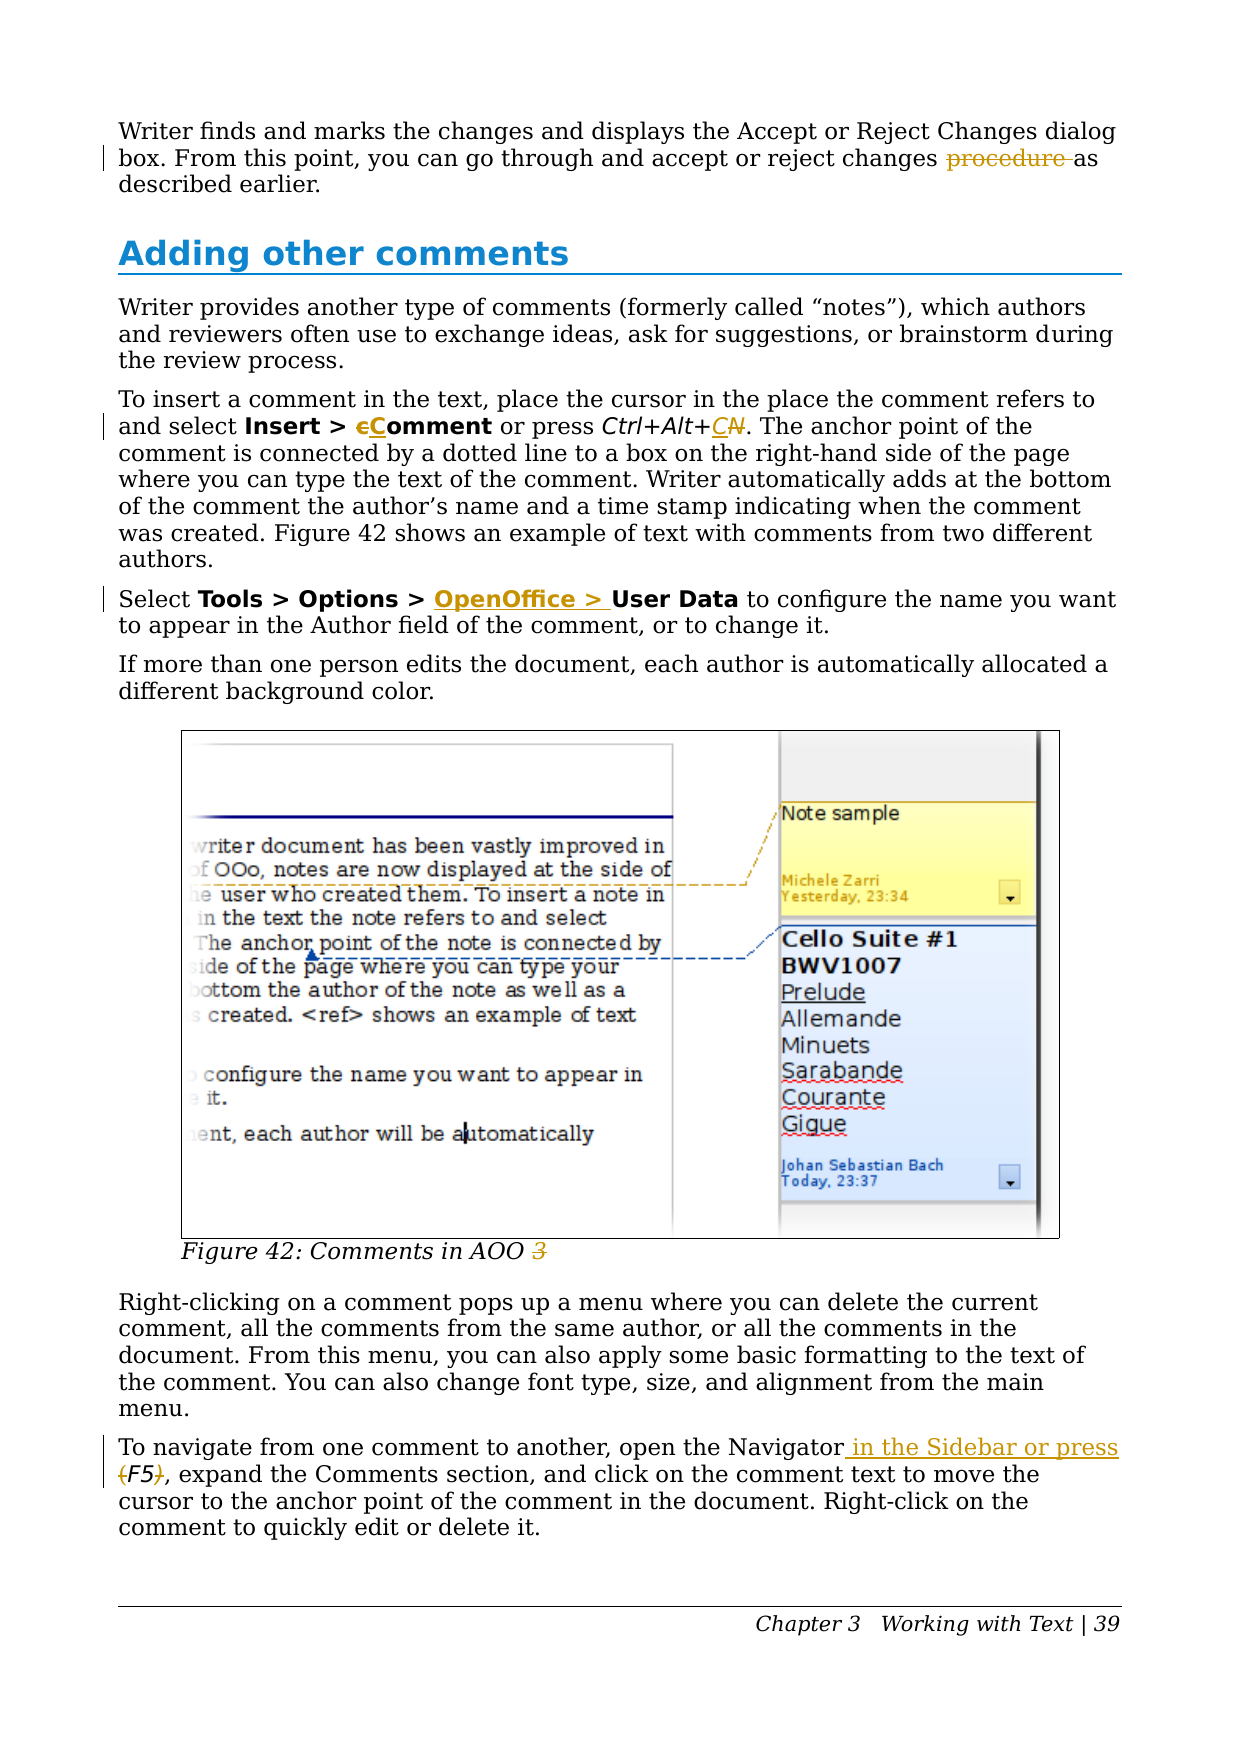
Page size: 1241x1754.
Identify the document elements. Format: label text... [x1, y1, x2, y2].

text To navigate from one comment to another, open the Navigator in the Sidebar or press F5, expand the Comments section, and click on the comment text to move the cursor to the anchor point of the comment in the document. Right-click on the comment to quickly edit or delete it. [118, 1434, 1122, 1541]
text Figure 42: Comments in AOO [181, 1239, 1059, 1264]
text To insert a comment in the text, place the cursor in the place the comment refers to and select Insert > Comment or press Ctrl+Alt+C. The anchor point of the comment is connected by a dotted line to a box on the right-hand side of the page where you can type the text of the comment. Writer automatically adds at the bottom of the comment the author’s name and a time stamp indicating when the comment was created. Figure 42 shows an example of text with comments from two different authors. [118, 387, 1122, 573]
picture [182, 731, 1059, 1238]
text Right-clicking on a comment pops up a menu where you can delete the current comment, all the comments from the same author, or all the comments in the document. From this menu, you can also apply some basic formatting to the text of the comment. You can also change font type, size, and alignment from the main menu. [118, 1289, 1122, 1422]
text Select Tools > Options > OpenOffice > User Data to configure the name you want to appear in the Author field of the comment, or to change it. [118, 586, 1122, 639]
text If more than one person edits the document, each author is automatically allocated a different background color. [118, 652, 1122, 705]
text Writer provides another type of comments (formerly called “notes”), which authors and reviewers often use to exchange ideas, ask for suggestions, or brainstorm during the review process. [118, 294, 1122, 374]
subtitle Adding other comments [118, 234, 1122, 273]
text Writer finds and marks the changes and displays the Accept or Reject Changes dialog box. From this point, you can go through and accept or reject changes as described earlier. [118, 118, 1122, 198]
